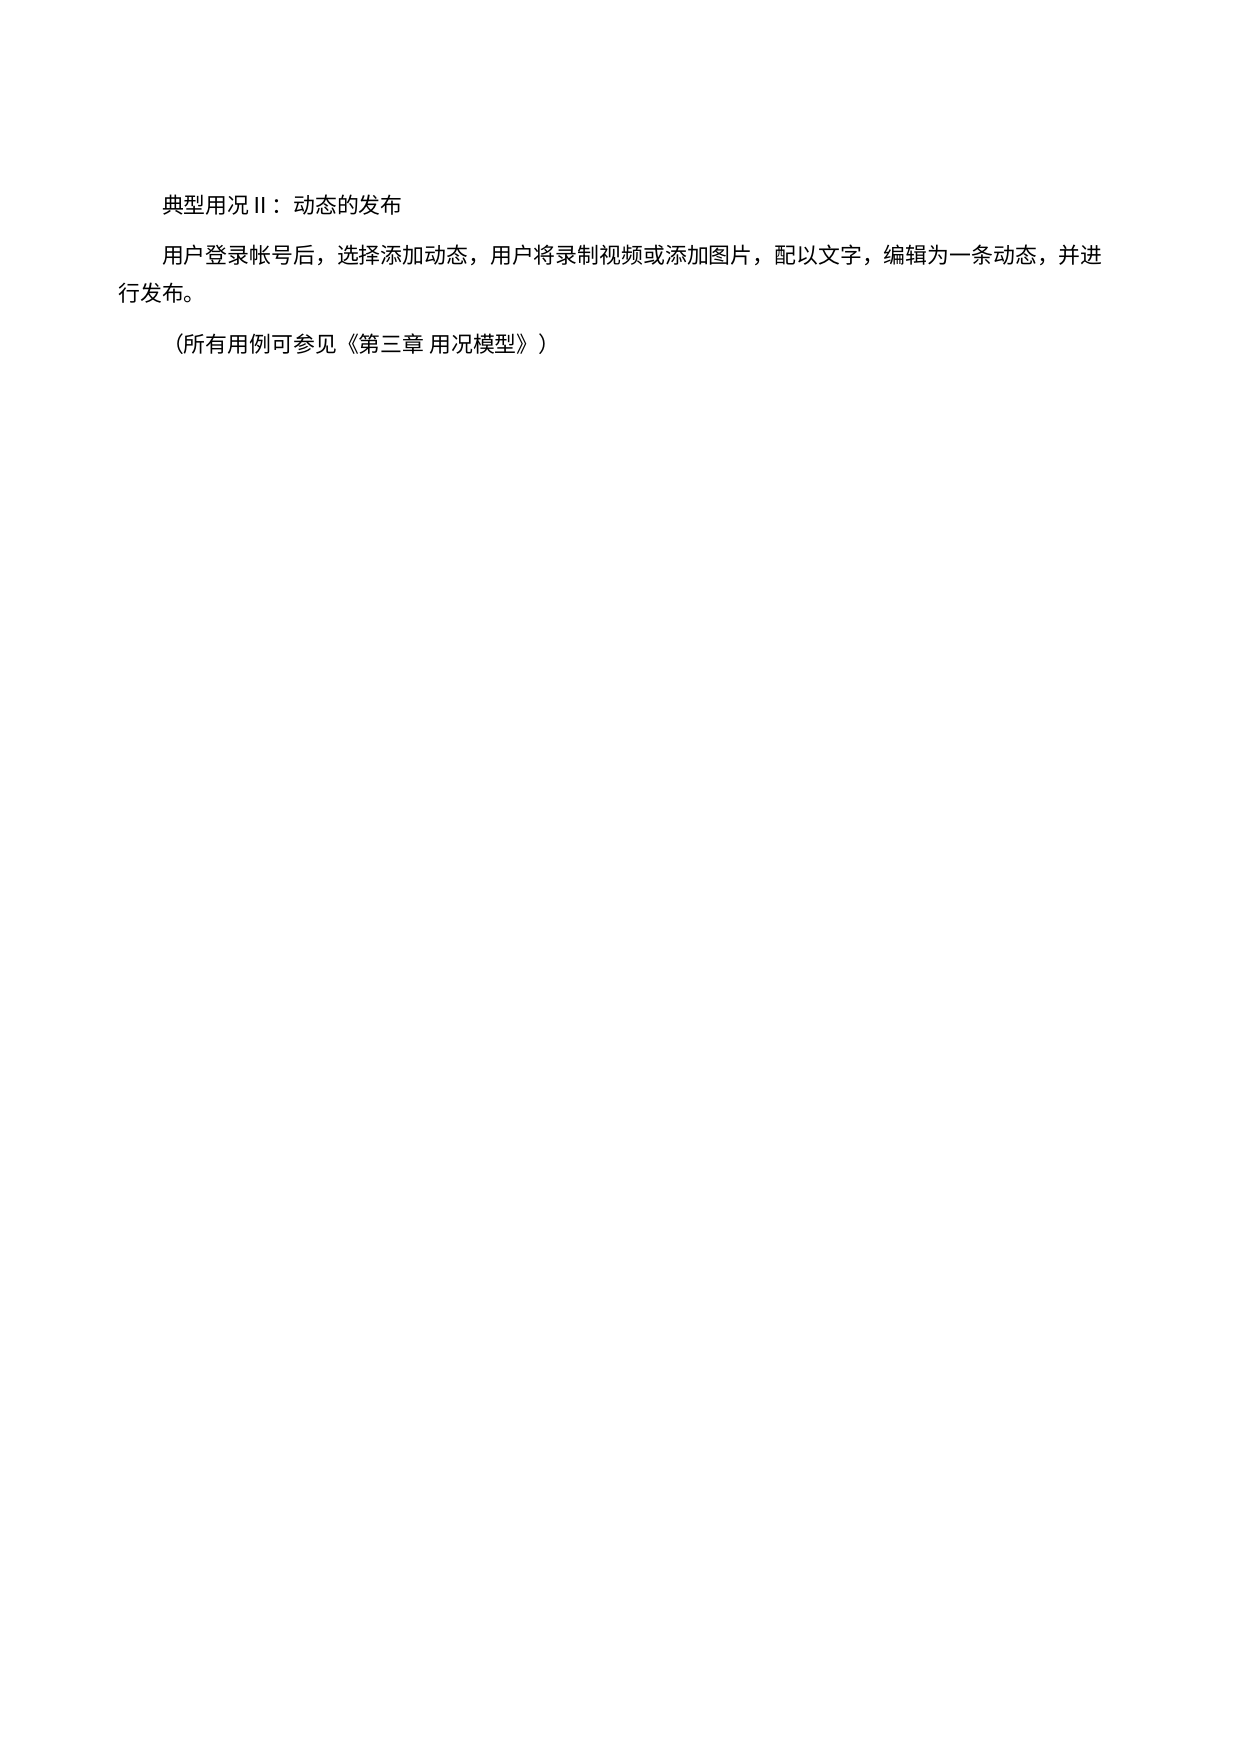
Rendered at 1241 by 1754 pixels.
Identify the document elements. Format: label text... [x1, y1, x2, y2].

text 用户登录帐号后，选择添加动态，用户将录制视频或添加图片，配以文字，编辑为一条动态，并进行发布。 [118, 238, 1122, 308]
text 典型用况Ⅱ：动态的发布 [118, 188, 1122, 219]
text （所有用例可参见《第三章 用况模型》） [118, 327, 1122, 359]
